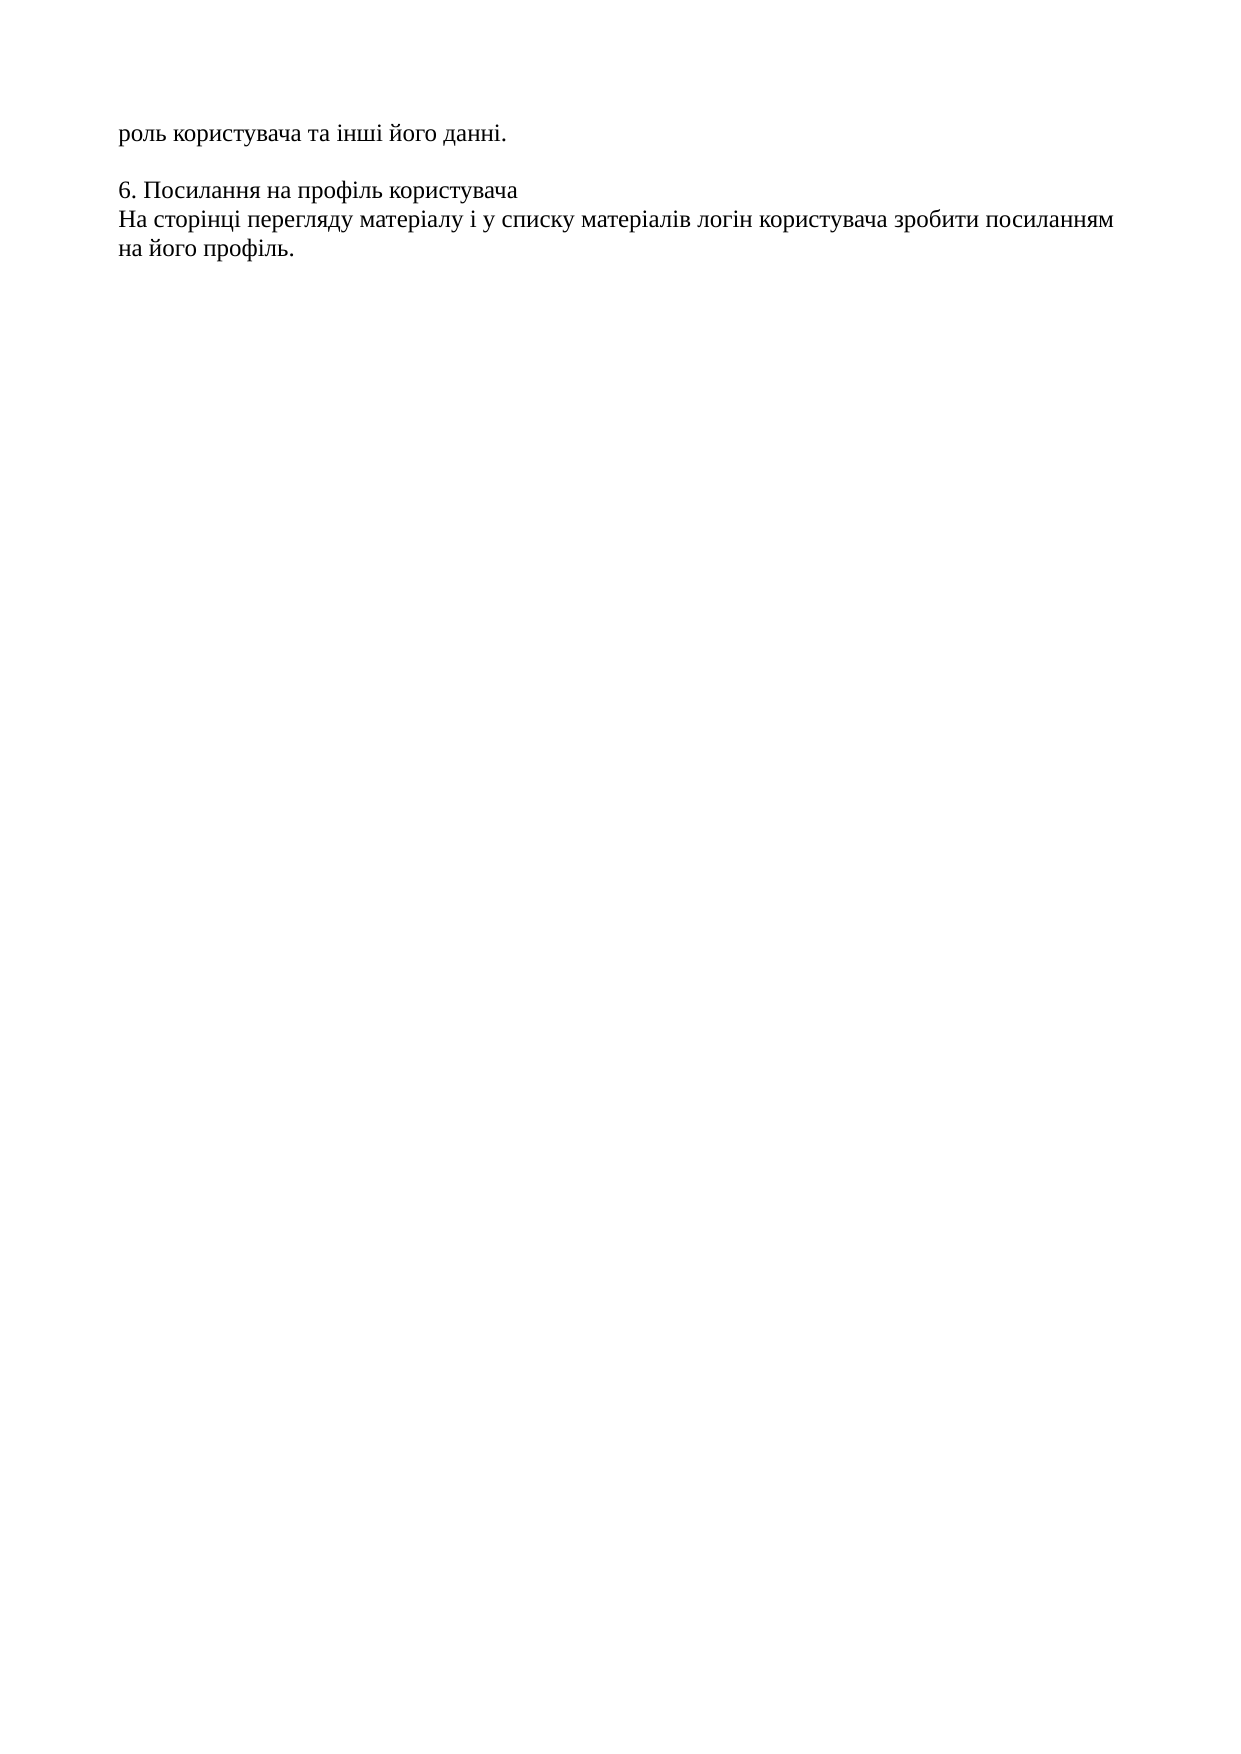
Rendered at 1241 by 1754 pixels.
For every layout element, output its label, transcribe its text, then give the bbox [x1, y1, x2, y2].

text 6. Посилання на профіль користувача [118, 176, 1122, 204]
text На сторінці перегляду матеріалу і у списку матеріалів логін користувача зробити посиланням на його профіль. [118, 204, 1122, 262]
text роль користувача та інші його данні. [118, 118, 1122, 147]
